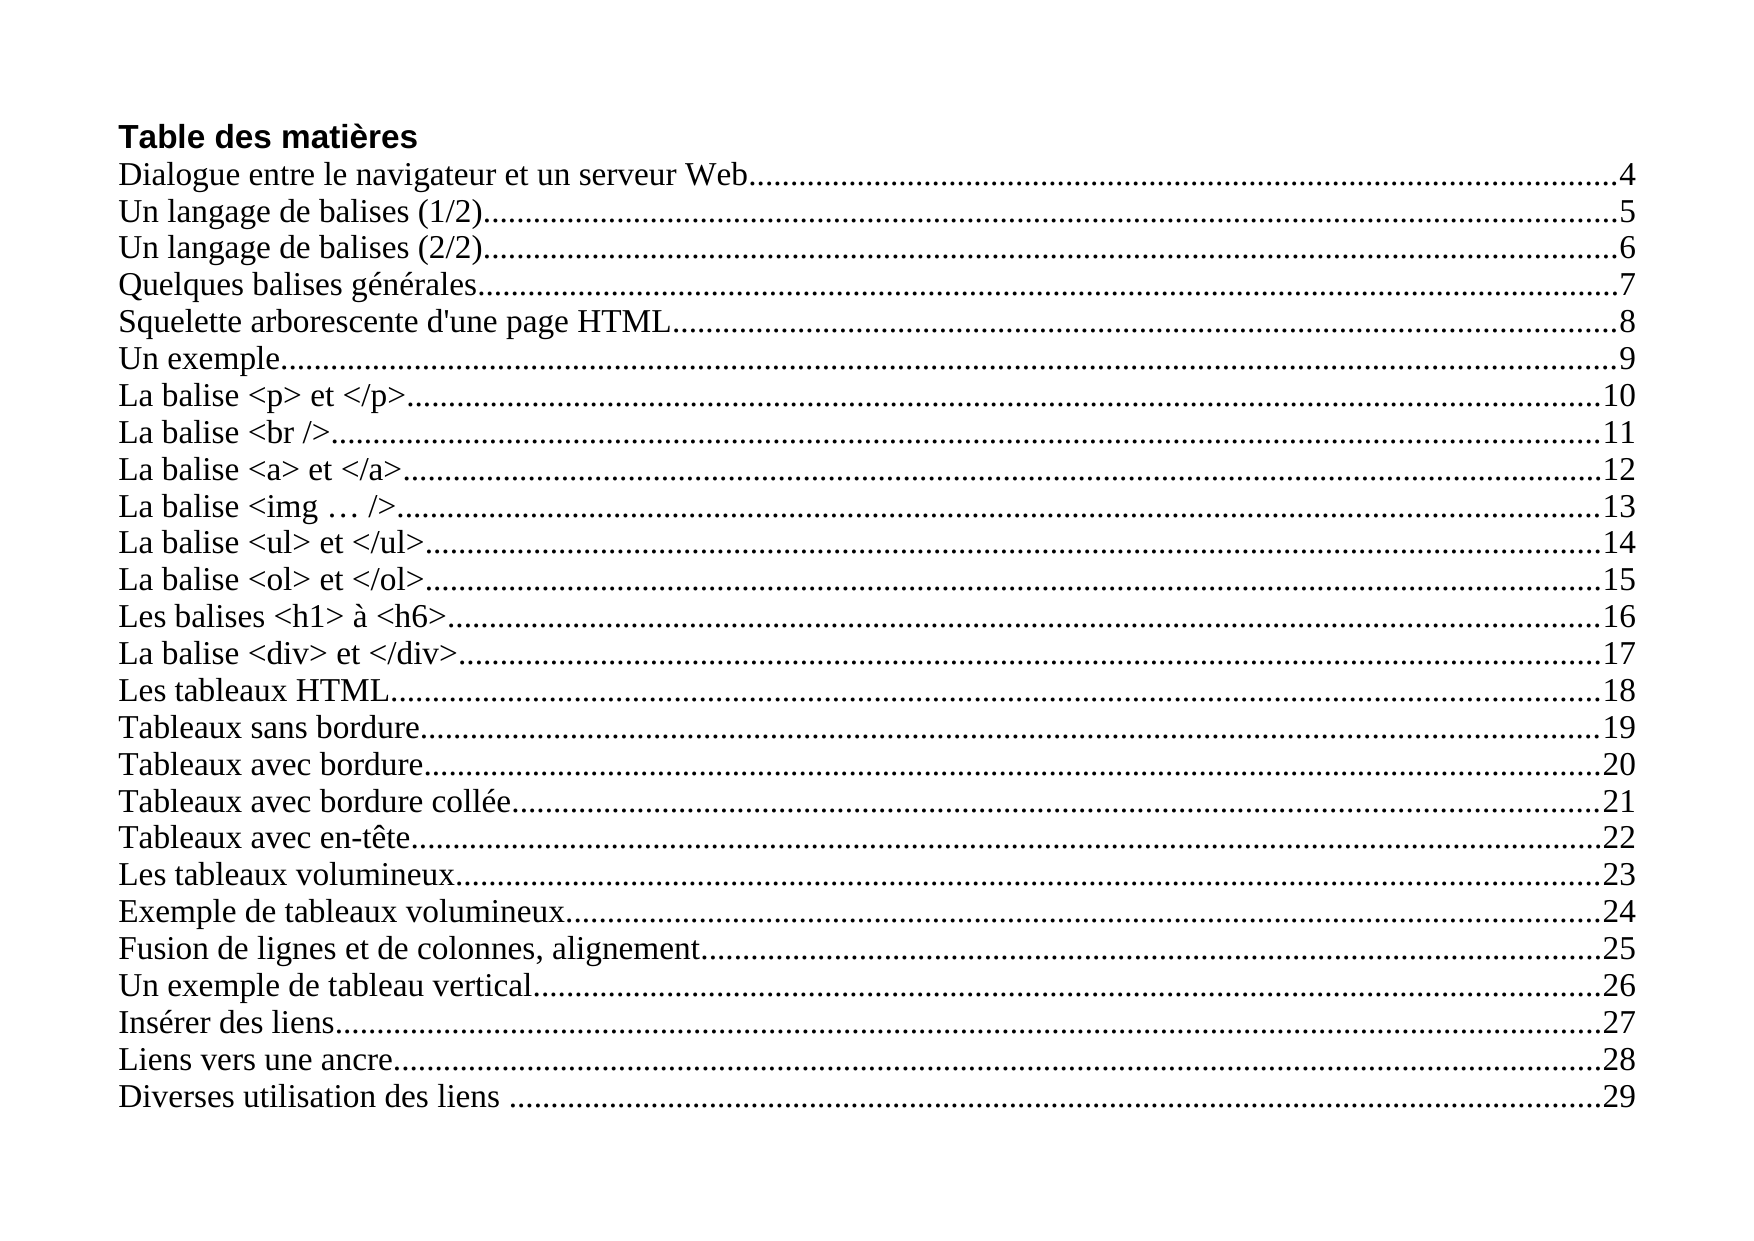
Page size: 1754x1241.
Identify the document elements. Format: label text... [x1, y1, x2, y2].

text Fusion de lignes et de colonnes, alignement 25 [118, 930, 1636, 967]
text La balise <div> et </div> 17 [118, 635, 1636, 672]
text Un langage de balises (1/2) 5 [118, 192, 1636, 229]
text Les balises <h1> à <h6> 16 [118, 598, 1636, 635]
text La balise <a> et </a> 12 [118, 450, 1636, 487]
text Les tableaux volumineux 23 [118, 856, 1636, 893]
text Exemple de tableaux volumineux 24 [118, 893, 1636, 930]
text Tableaux avec en-tête 22 [118, 819, 1636, 856]
text Un langage de balises (2/2) 6 [118, 229, 1636, 266]
text Diverses utilisation des liens 29 [118, 1077, 1636, 1114]
text Dialogue entre le navigateur et un serveur Web 4 [118, 155, 1636, 192]
subtitle Table des matières [118, 118, 1636, 155]
text Tableaux sans bordure 19 [118, 708, 1636, 745]
text La balise <ol> et </ol> 15 [118, 561, 1636, 598]
text La balise <p> et </p> 10 [118, 377, 1636, 413]
text Liens vers une ancre 28 [118, 1040, 1636, 1077]
text Squelette arborescente d'une page HTML 8 [118, 303, 1636, 340]
text Un exemple de tableau vertical 26 [118, 967, 1636, 1003]
text La balise <br /> 11 [118, 413, 1636, 450]
text Un exemple 9 [118, 340, 1636, 377]
text Quelques balises générales 7 [118, 266, 1636, 303]
text La balise <img … /> 13 [118, 487, 1636, 524]
text Tableaux avec bordure collée 21 [118, 782, 1636, 819]
text Insérer des liens 27 [118, 1003, 1636, 1040]
text Tableaux avec bordure 20 [118, 745, 1636, 782]
text Les tableaux HTML 18 [118, 672, 1636, 708]
text La balise <ul> et </ul> 14 [118, 524, 1636, 561]
